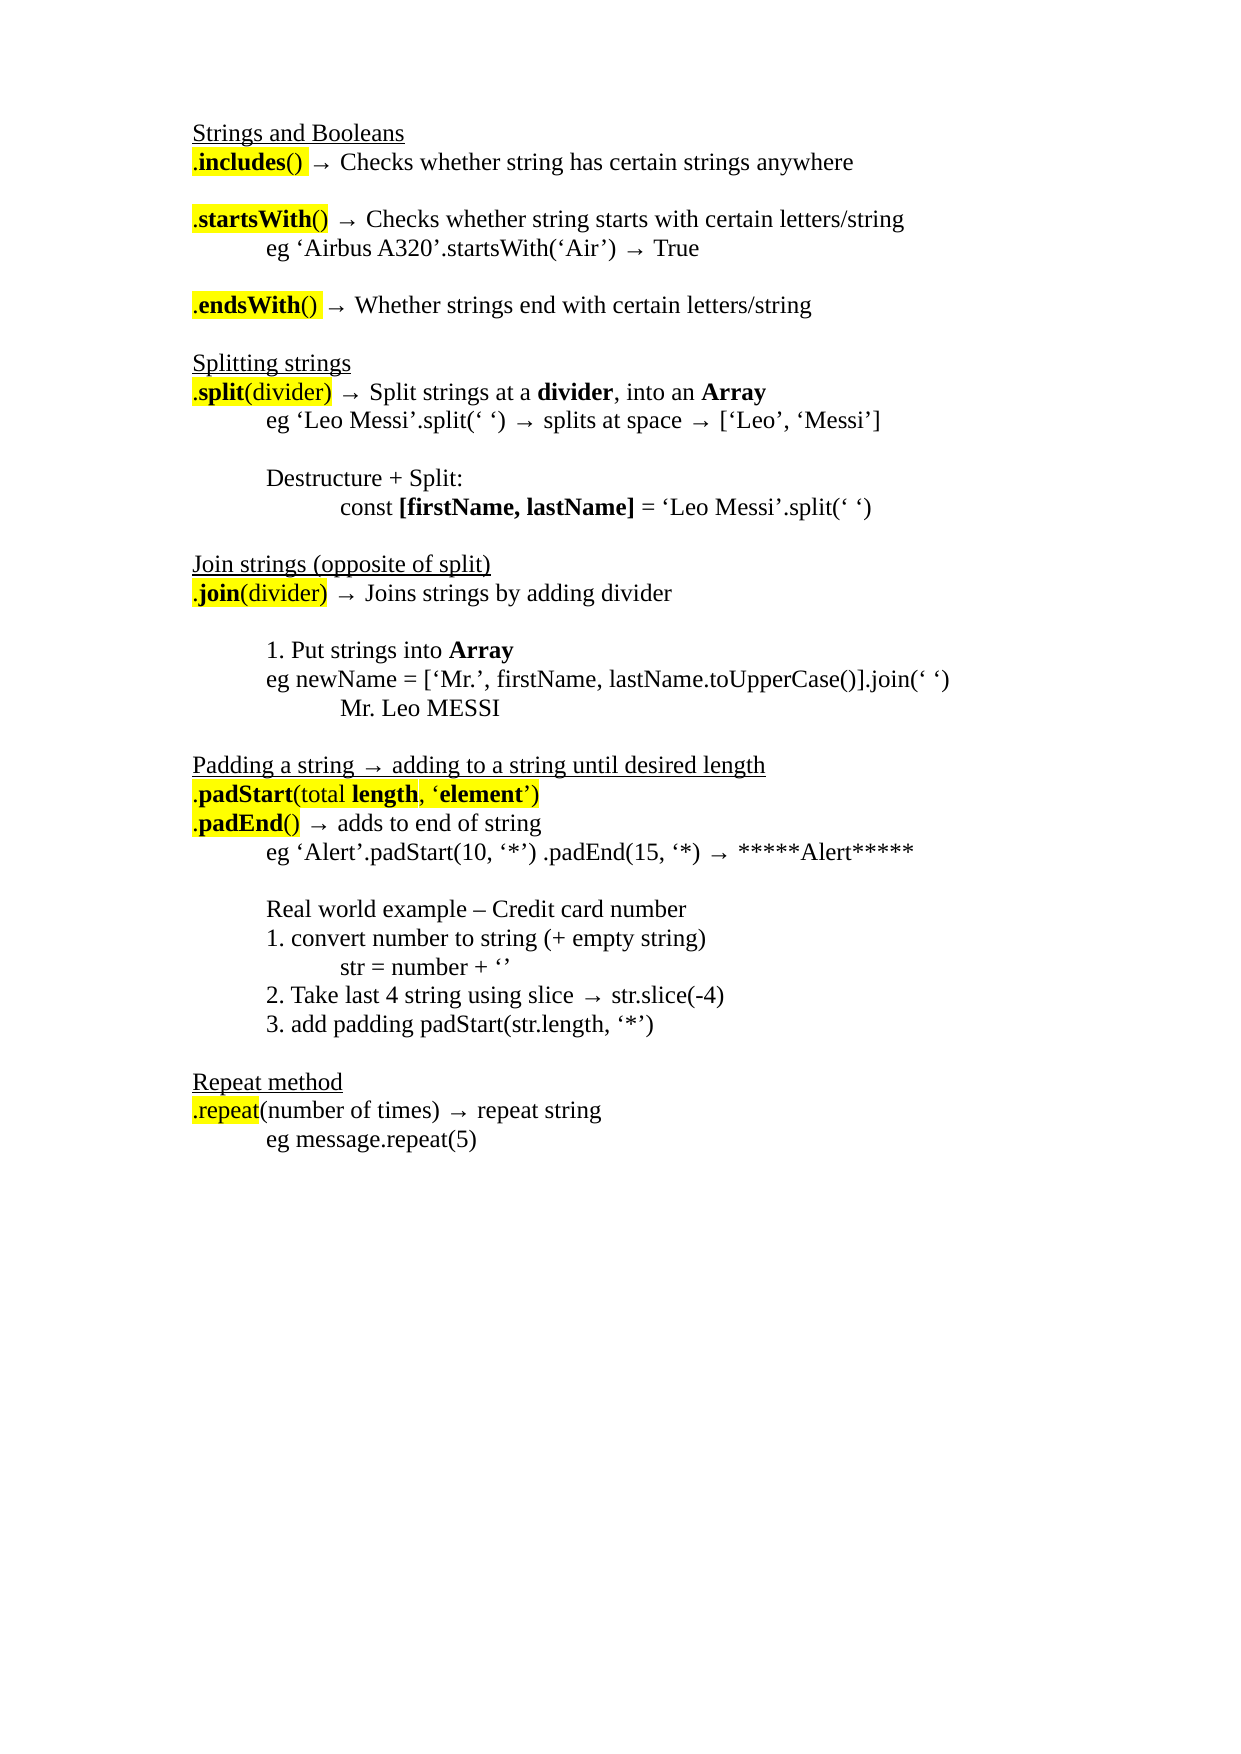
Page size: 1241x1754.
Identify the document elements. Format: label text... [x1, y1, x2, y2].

text Mr. Leo MESSI [118, 693, 1122, 722]
text Splitting strings [118, 348, 1122, 377]
text .startsWith() → Checks whether string starts with certain letters/string [118, 204, 1122, 233]
text Destructure + Split: [118, 463, 1122, 492]
text eg ‘Leo Messi’.split(‘ ‘) → splits at space → [‘Leo’, ‘Messi’] [118, 406, 1122, 434]
text eg message.repeat(5) [118, 1124, 1122, 1153]
text eg ‘Alert’.padStart(10, ‘*’) .padEnd(15, ‘*) → *****Alert***** [118, 837, 1122, 866]
text .endsWith() → Whether strings end with certain letters/string [118, 291, 1122, 319]
text Repeat method [118, 1067, 1122, 1096]
text 1. Put strings into Array [118, 636, 1122, 664]
text Strings and Booleans [118, 118, 1122, 147]
text .repeat(number of times) → repeat string [118, 1096, 1122, 1124]
text str = number + ‘’ [118, 952, 1122, 981]
text .padStart(total length, ‘element’) [118, 779, 1122, 808]
text eg ‘Airbus A320’.startsWith(‘Air’) → True [118, 233, 1122, 262]
text Join strings (opposite of split) [118, 549, 1122, 578]
text 2. Take last 4 string using slice → str.slice(-4) [118, 981, 1122, 1009]
text .padEnd() → adds to end of string [118, 808, 1122, 837]
text eg newName = [‘Mr.’, firstName, lastName.toUpperCase()].join(‘ ‘) [118, 664, 1122, 693]
text .includes() → Checks whether string has certain strings anywhere [118, 147, 1122, 176]
text .join(divider) → Joins strings by adding divider [118, 578, 1122, 607]
text Padding a string → adding to a string until desired length [118, 751, 1122, 779]
text Real world example – Credit card number [118, 894, 1122, 923]
text 3. add padding padStart(str.length, ‘*’) [118, 1009, 1122, 1038]
text const [firstName, lastName] = ‘Leo Messi’.split(‘ ‘) [118, 492, 1122, 521]
text 1. convert number to string (+ empty string) [118, 923, 1122, 952]
text .split(divider) → Split strings at a divider, into an Array [118, 377, 1122, 406]
